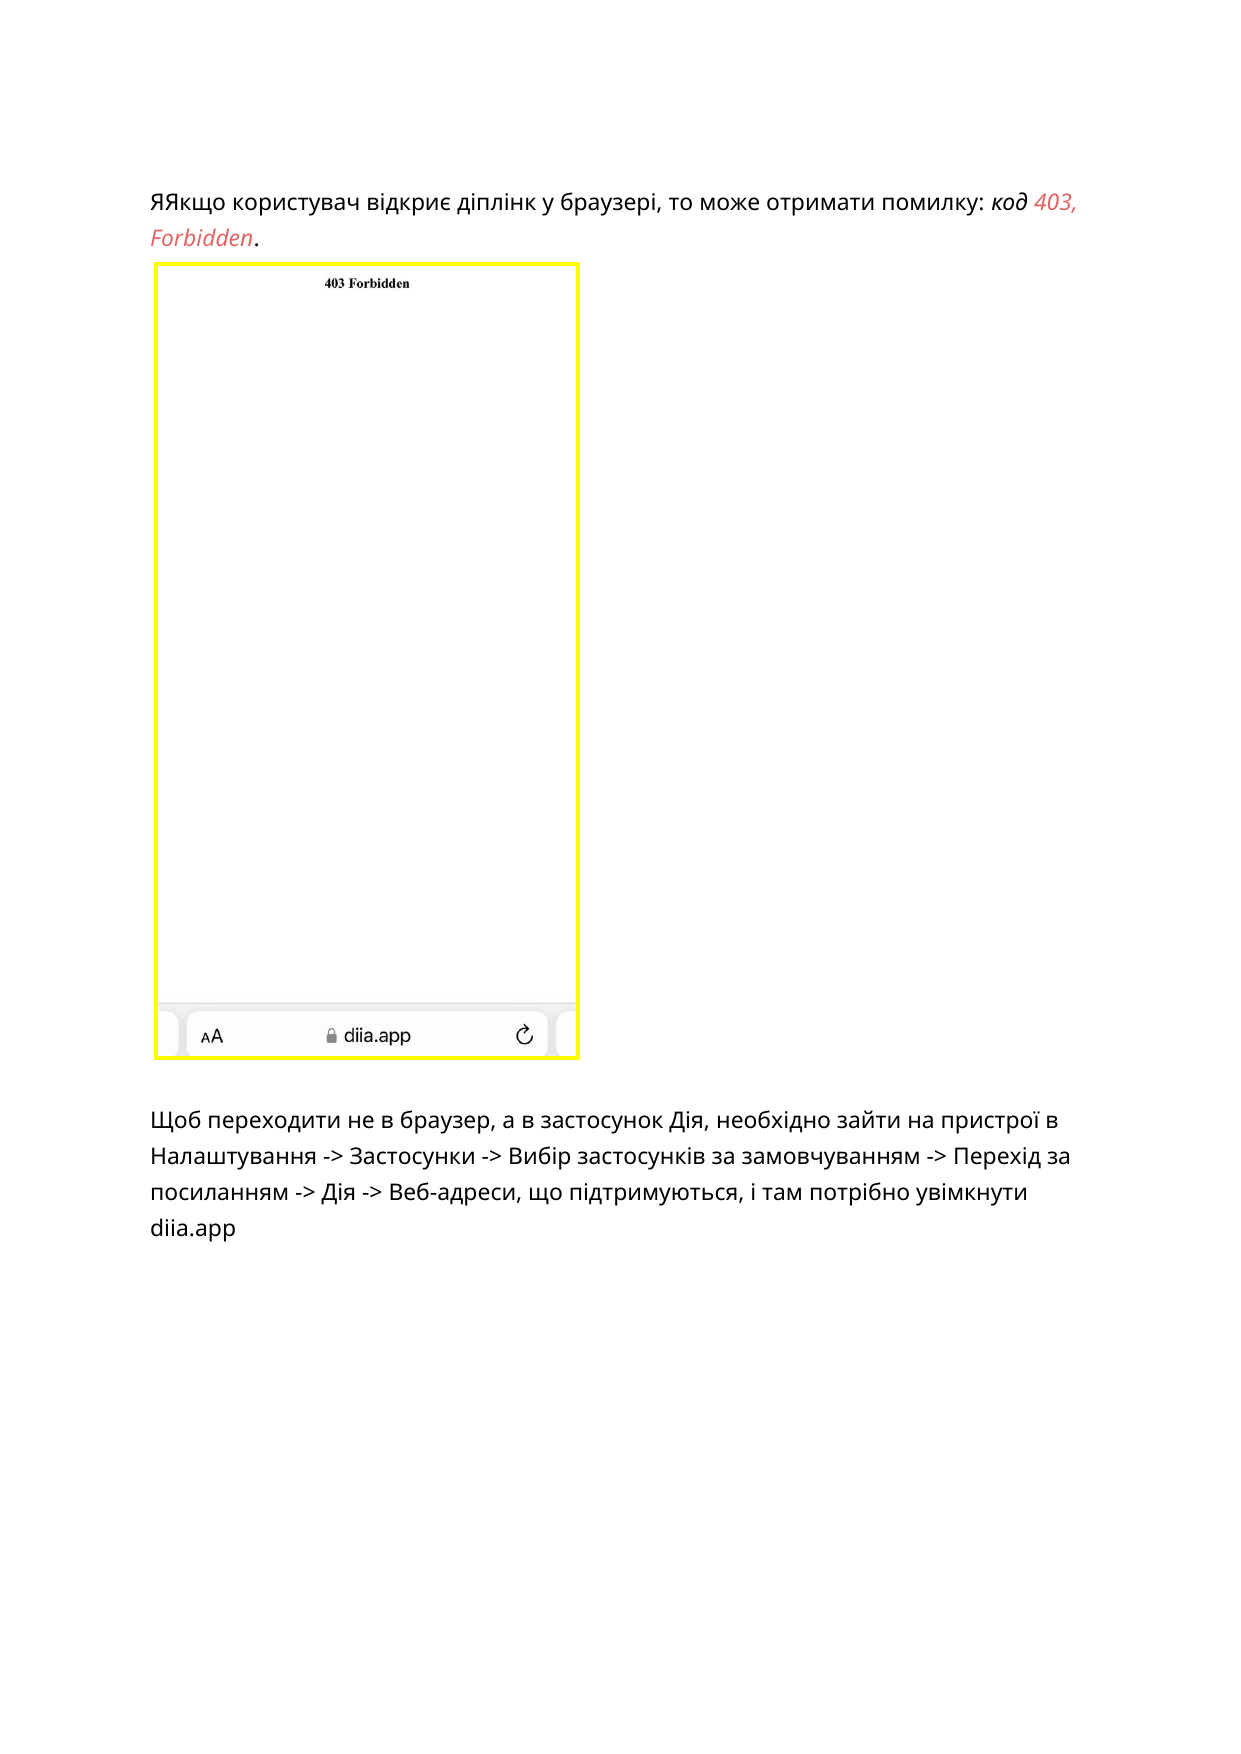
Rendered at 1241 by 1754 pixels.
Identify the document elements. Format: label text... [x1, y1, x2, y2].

text ЯЯкщо користувач відкриє діплінк у браузері, то може отримати помилку: код 403, Forbidden. [150, 186, 1094, 253]
picture [158, 266, 576, 1056]
text Щоб переходити не в браузер, а в застосунок Дія, необхідно зайти на пристрої в Налаштування -> Застосунки -> Вибір застосунків за замовчуванням -> Перехід за посиланням -> Дія -> Веб-адреси, що підтримуються, і там потрібно увімкнути diia.app [150, 1104, 1094, 1243]
